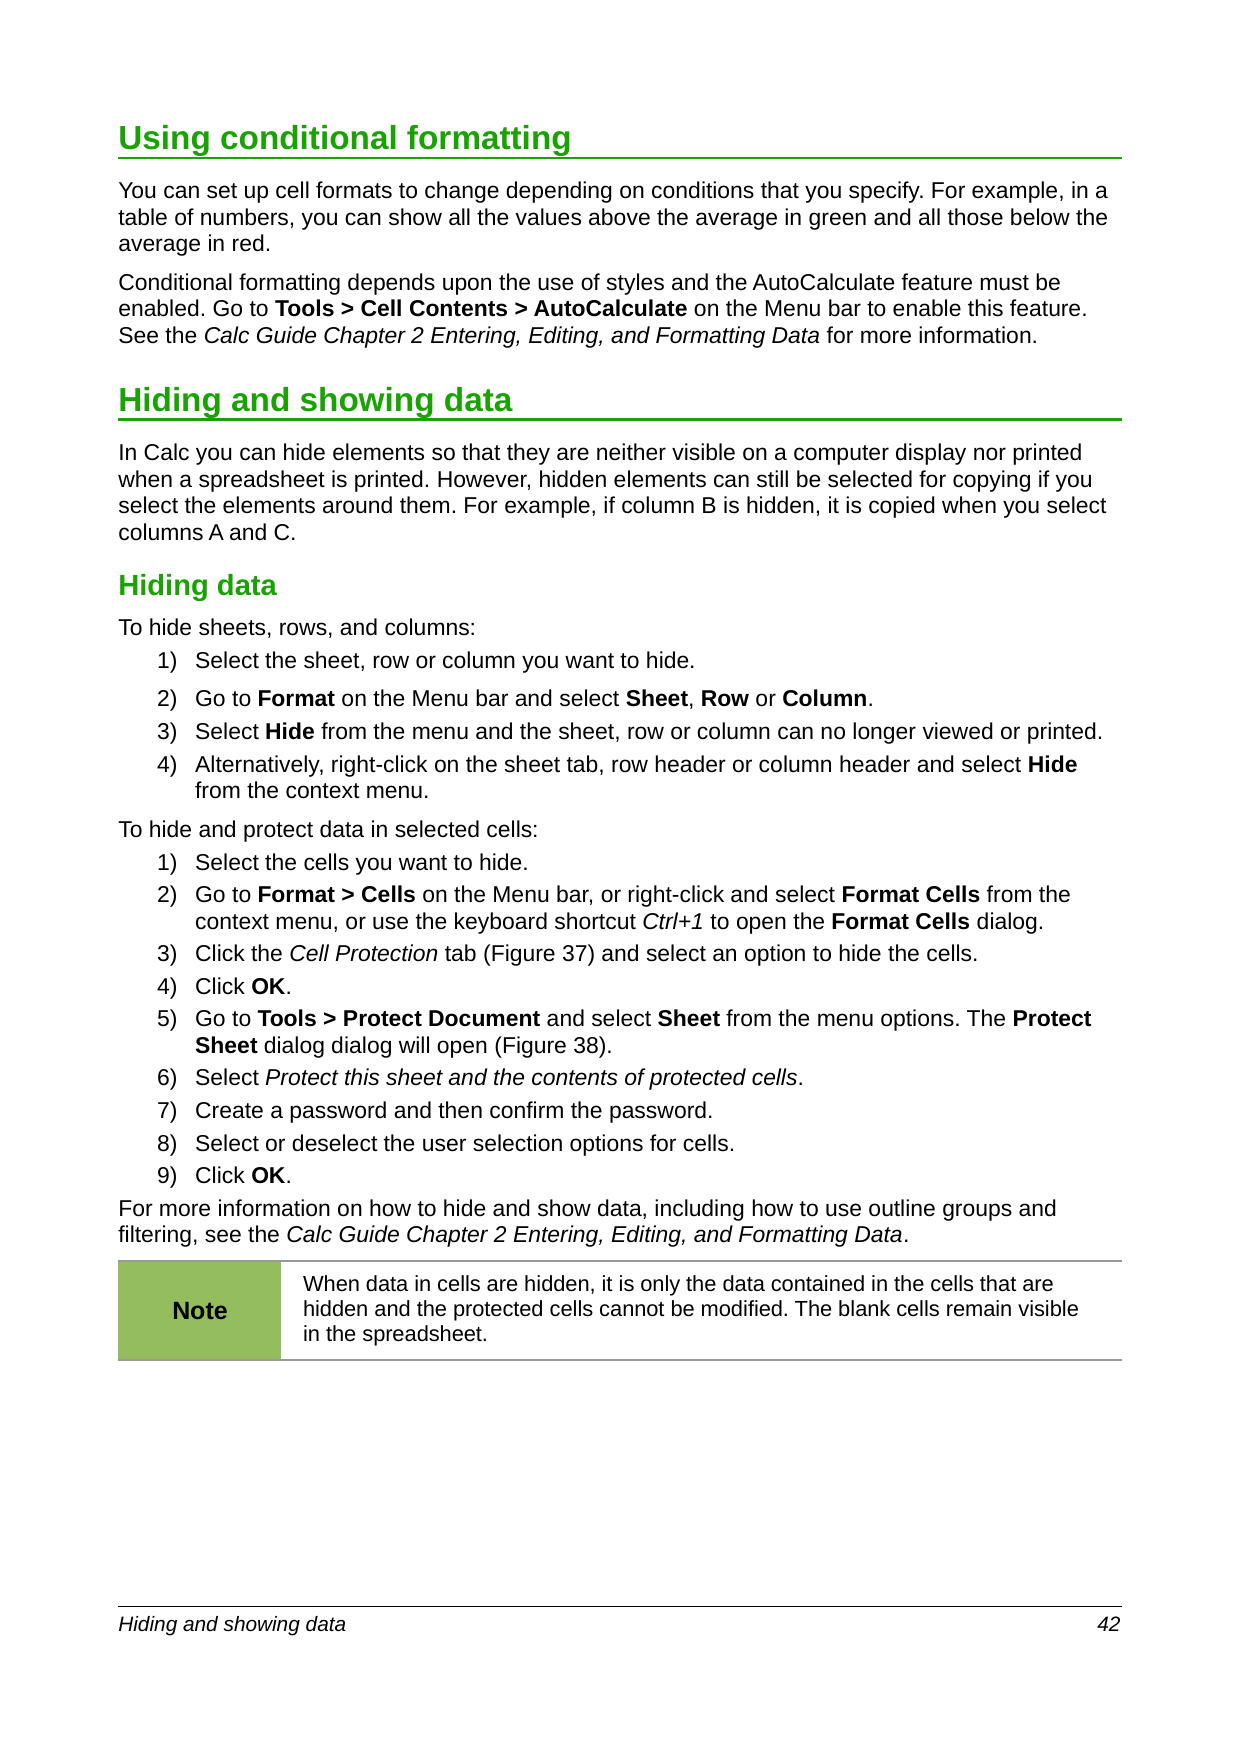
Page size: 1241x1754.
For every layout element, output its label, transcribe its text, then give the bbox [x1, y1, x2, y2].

list Select Protect this sheet and the contents of protected cells. [177, 1064, 1122, 1091]
table_header Note [118, 1262, 281, 1359]
list Select the sheet, row or column you want to hide. [177, 647, 1122, 673]
list Go to Format > Cells on the Menu bar, or right-click and select Format Cells from the context menu, or use the keyboard shortcut Ctrl+1 to open the Format Cells dialog. [177, 881, 1122, 934]
subtitle Hiding data [118, 568, 1122, 601]
list Click OK. [177, 1162, 1122, 1188]
list Select Hide from the menu and the sheet, row or column can no longer viewed or printed. [177, 718, 1122, 744]
text Conditional formatting depends upon the use of styles and the AutoCalculate feature must be enabled. Go to Tools > Cell Contents > AutoCalculate on the Menu bar to enable this feature. See the Calc Guide Chapter 2 Entering, Editing, and Formatting Data for more information. [118, 269, 1122, 348]
list Create a password and then confirm the password. [177, 1097, 1122, 1123]
list Select the cells you want to hide. [177, 849, 1122, 875]
text In Calc you can hide elements so that they are neither visible on a computer display nor printed when a spreadsheet is printed. However, hidden elements can still be selected for copying if you select the elements around them. For example, if column B is hidden, it is copied when you select columns A and C. [118, 439, 1122, 545]
list Go to Format on the Menu bar and select Sheet, Row or Column. [177, 685, 1122, 712]
list To hide sheets, rows, and columns: [118, 614, 1122, 640]
list Go to Tools > Protect Document and select Sheet from the menu options. The Protect Sheet dialog dialog will open (Figure 38). [177, 1005, 1122, 1058]
subtitle Using conditional formatting [118, 118, 1122, 157]
list Select or deselect the user selection options for cells. [177, 1129, 1122, 1156]
subtitle Hiding and showing data [118, 380, 1122, 418]
list Click the Cell Protection tab (Figure 37) and select an option to hide the cells. [177, 940, 1122, 967]
list Alternatively, right-click on the sheet tab, row header or column header and select Hide from the context menu. [177, 751, 1122, 803]
table_header When data in cells are hidden, it is only the data contained in the cells that are hidden and the protected cells cannot be modified. The blank cells remain visible in the spreadsheet. [281, 1262, 1122, 1359]
text For more information on how to hide and show data, including how to use outline groups and filtering, see the Calc Guide Chapter 2 Entering, Editing, and Formatting Data. [118, 1195, 1122, 1247]
list Click OK. [177, 973, 1122, 999]
list To hide and protect data in selected cells: [118, 816, 1122, 842]
text You can set up cell formats to change depending on conditions that you specify. For example, in a table of numbers, you can show all the values above the average in green and all those below the average in red. [118, 177, 1122, 257]
